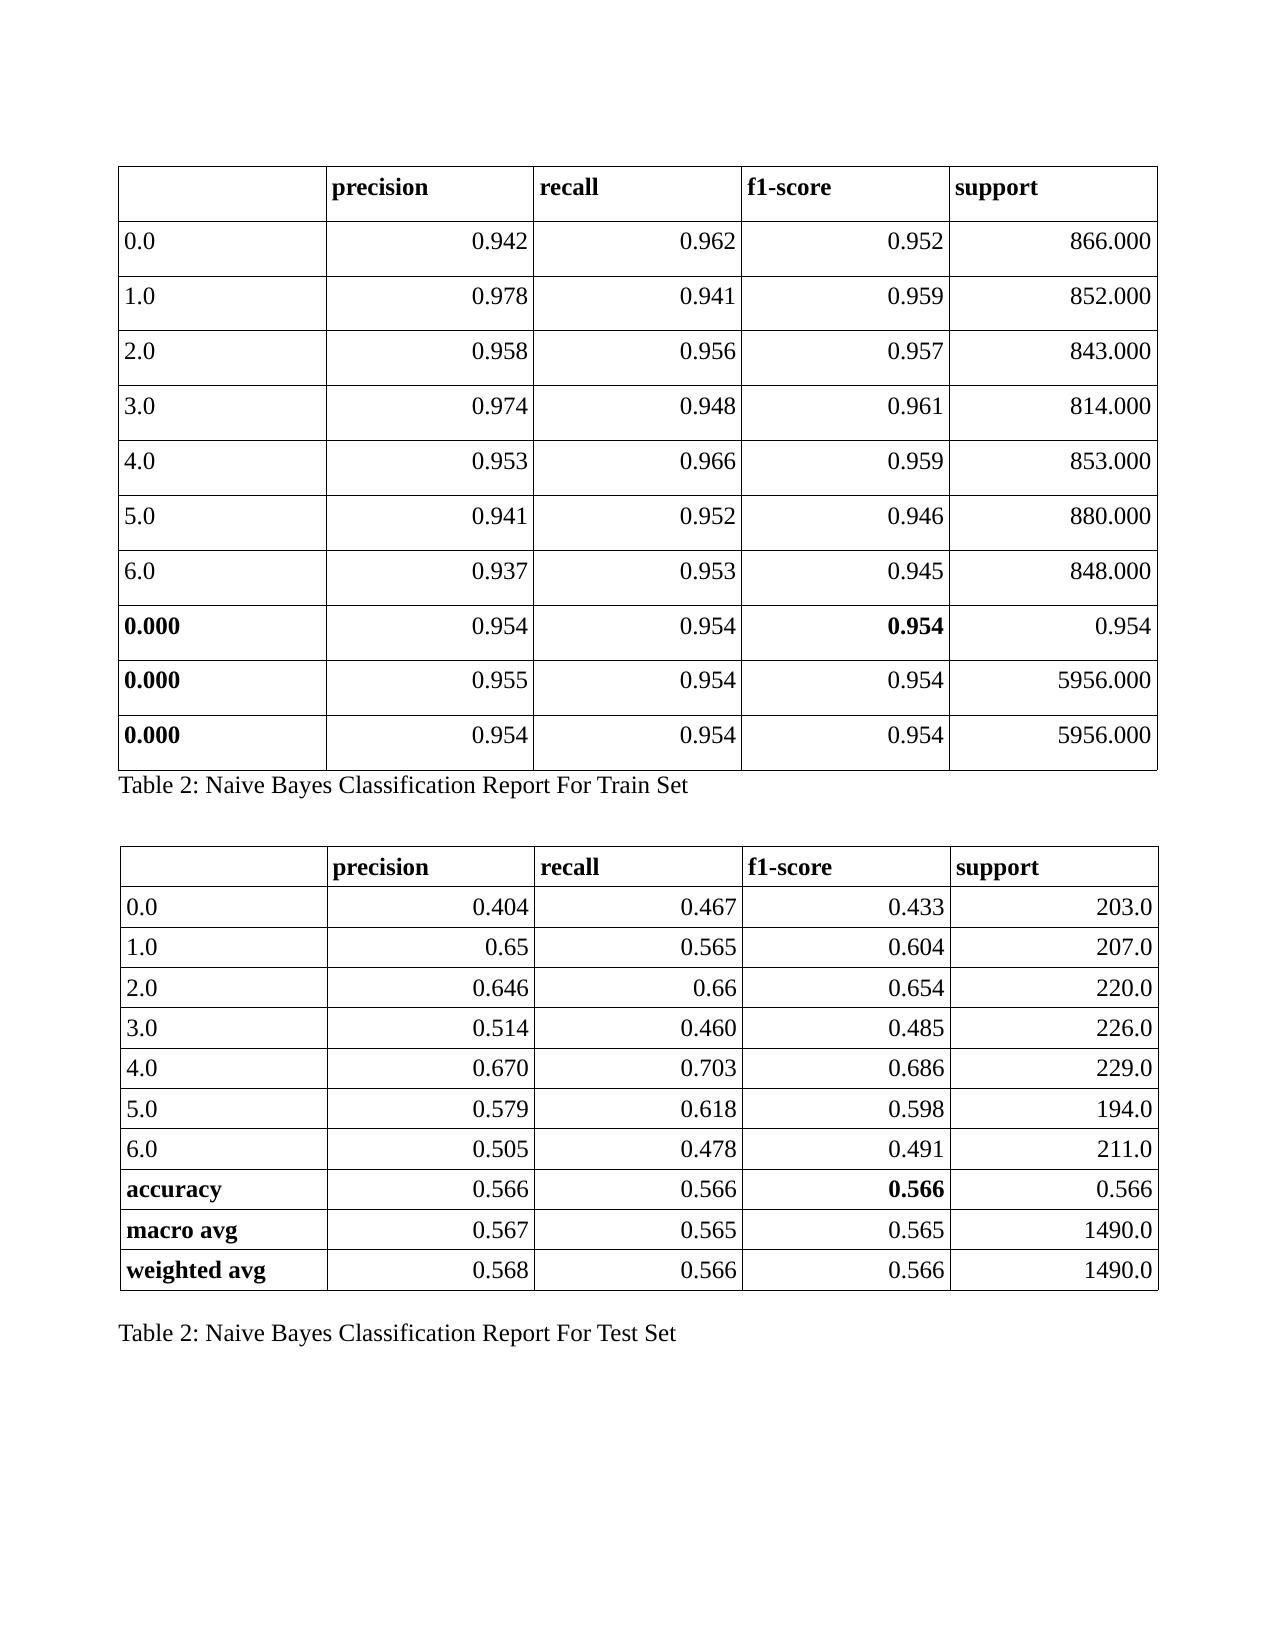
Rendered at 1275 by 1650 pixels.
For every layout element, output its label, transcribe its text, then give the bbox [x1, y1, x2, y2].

table_cell 4.0 [121, 1049, 327, 1088]
table_cell 226.0 [951, 1008, 1158, 1048]
text Table 2: Naive Bayes Classification Report For Train Set [118, 771, 1157, 798]
table_cell 0.954 [534, 606, 741, 660]
table_cell 229.0 [951, 1049, 1158, 1088]
table_header support [951, 847, 1158, 886]
table_cell weighted avg [119, 716, 326, 769]
table_header f1-score [742, 167, 949, 221]
table_cell 0.945 [742, 551, 949, 605]
table_cell 866.000 [950, 222, 1157, 276]
table_cell 211.0 [951, 1129, 1158, 1168]
table_cell 0.646 [328, 968, 534, 1007]
table_cell 0.954 [534, 716, 741, 769]
table_header support [950, 167, 1157, 221]
table_cell 852.000 [950, 277, 1157, 330]
table_cell 0.65 [328, 928, 534, 967]
table_cell 0.953 [534, 551, 741, 605]
table_cell 4.0 [119, 441, 326, 495]
table_cell 853.000 [950, 441, 1157, 495]
table_cell 0.0 [121, 887, 327, 927]
table_cell 814.000 [950, 386, 1157, 440]
table_cell weighted avg [121, 1250, 327, 1289]
table_cell 194.0 [951, 1089, 1158, 1128]
table_cell 0.491 [743, 1129, 950, 1168]
table_cell 0.566 [951, 1170, 1158, 1209]
table_cell 0.954 [327, 716, 533, 769]
table_cell 2.0 [121, 968, 327, 1007]
table_cell 5956.000 [950, 716, 1157, 769]
table_cell 0.974 [327, 386, 533, 440]
table_cell 0.954 [950, 606, 1157, 660]
table_cell 0.941 [534, 277, 741, 330]
table_cell 5956.000 [950, 661, 1157, 715]
table_cell 5.0 [121, 1089, 327, 1128]
table_cell 0.956 [534, 331, 741, 385]
table_cell 0.954 [534, 661, 741, 715]
table_cell 880.000 [950, 496, 1157, 550]
table_cell 0.433 [743, 887, 950, 927]
table_cell accuracy [121, 1170, 327, 1209]
table_cell 0.954 [742, 661, 949, 715]
table_cell 0.978 [327, 277, 533, 330]
table_cell 0.959 [742, 277, 949, 330]
table_cell 0.514 [328, 1008, 534, 1048]
table_header [121, 847, 327, 886]
table_cell 3.0 [121, 1008, 327, 1048]
table_cell 0.566 [743, 1250, 950, 1289]
table_cell 0.959 [742, 441, 949, 495]
table_cell macro avg [121, 1210, 327, 1249]
table_cell 1490.0 [951, 1210, 1158, 1249]
table_cell 0.954 [742, 606, 949, 660]
table_cell 0.579 [328, 1089, 534, 1128]
table_cell 0.670 [328, 1049, 534, 1088]
table_cell 0.946 [742, 496, 949, 550]
table_cell 843.000 [950, 331, 1157, 385]
table_cell 0.955 [327, 661, 533, 715]
table_cell 0.942 [327, 222, 533, 276]
table_cell 0.618 [535, 1089, 742, 1128]
table_cell 848.000 [950, 551, 1157, 605]
table_cell 0.953 [327, 441, 533, 495]
table_header precision [327, 167, 533, 221]
table_cell 0.460 [535, 1008, 742, 1048]
table_cell 0.566 [535, 1250, 742, 1289]
table_cell 220.0 [951, 968, 1158, 1007]
text Table 2: Naive Bayes Classification Report For Test Set [118, 1318, 1157, 1347]
table_cell 0.604 [743, 928, 950, 967]
table_cell 0.566 [743, 1170, 950, 1209]
table_cell 1.0 [121, 928, 327, 967]
table_cell 1.0 [119, 277, 326, 330]
table_cell 0.598 [743, 1089, 950, 1128]
table_header recall [535, 847, 742, 886]
table_cell 203.0 [951, 887, 1158, 927]
table_cell accuracy [119, 606, 326, 660]
table_cell 0.948 [534, 386, 741, 440]
table_header recall [534, 167, 741, 221]
table_header [119, 167, 326, 221]
table_cell 0.686 [743, 1049, 950, 1088]
table_cell 0.954 [327, 606, 533, 660]
table_cell 0.505 [328, 1129, 534, 1168]
table_cell 5.0 [119, 496, 326, 550]
table_cell 0.0 [119, 222, 326, 276]
table_cell 2.0 [119, 331, 326, 385]
table_cell 0.567 [328, 1210, 534, 1249]
table_cell 0.566 [535, 1170, 742, 1209]
table_header f1-score [743, 847, 950, 886]
table_cell 207.0 [951, 928, 1158, 967]
table_cell 0.962 [534, 222, 741, 276]
table_cell 0.66 [535, 968, 742, 1007]
table_cell 0.966 [534, 441, 741, 495]
table_cell 0.941 [327, 496, 533, 550]
table_cell 0.703 [535, 1049, 742, 1088]
table_cell 6.0 [121, 1129, 327, 1168]
table_cell 0.485 [743, 1008, 950, 1048]
table_cell 0.954 [742, 716, 949, 769]
table_cell 0.565 [535, 928, 742, 967]
table_cell 0.566 [328, 1170, 534, 1209]
table_cell 0.404 [328, 887, 534, 927]
table_cell 1490.0 [951, 1250, 1158, 1289]
table_cell 6.0 [119, 551, 326, 605]
table_cell 0.467 [535, 887, 742, 927]
table_cell 0.957 [742, 331, 949, 385]
table_cell 0.958 [327, 331, 533, 385]
table_cell 0.565 [535, 1210, 742, 1249]
table_cell macro avg [119, 661, 326, 715]
table_cell 3.0 [119, 386, 326, 440]
table_cell 0.478 [535, 1129, 742, 1168]
table_cell 0.568 [328, 1250, 534, 1289]
table_cell 0.565 [743, 1210, 950, 1249]
table_cell 0.952 [534, 496, 741, 550]
table_cell 0.937 [327, 551, 533, 605]
table_header precision [328, 847, 534, 886]
table_cell 0.654 [743, 968, 950, 1007]
table_cell 0.952 [742, 222, 949, 276]
table_cell 0.961 [742, 386, 949, 440]
